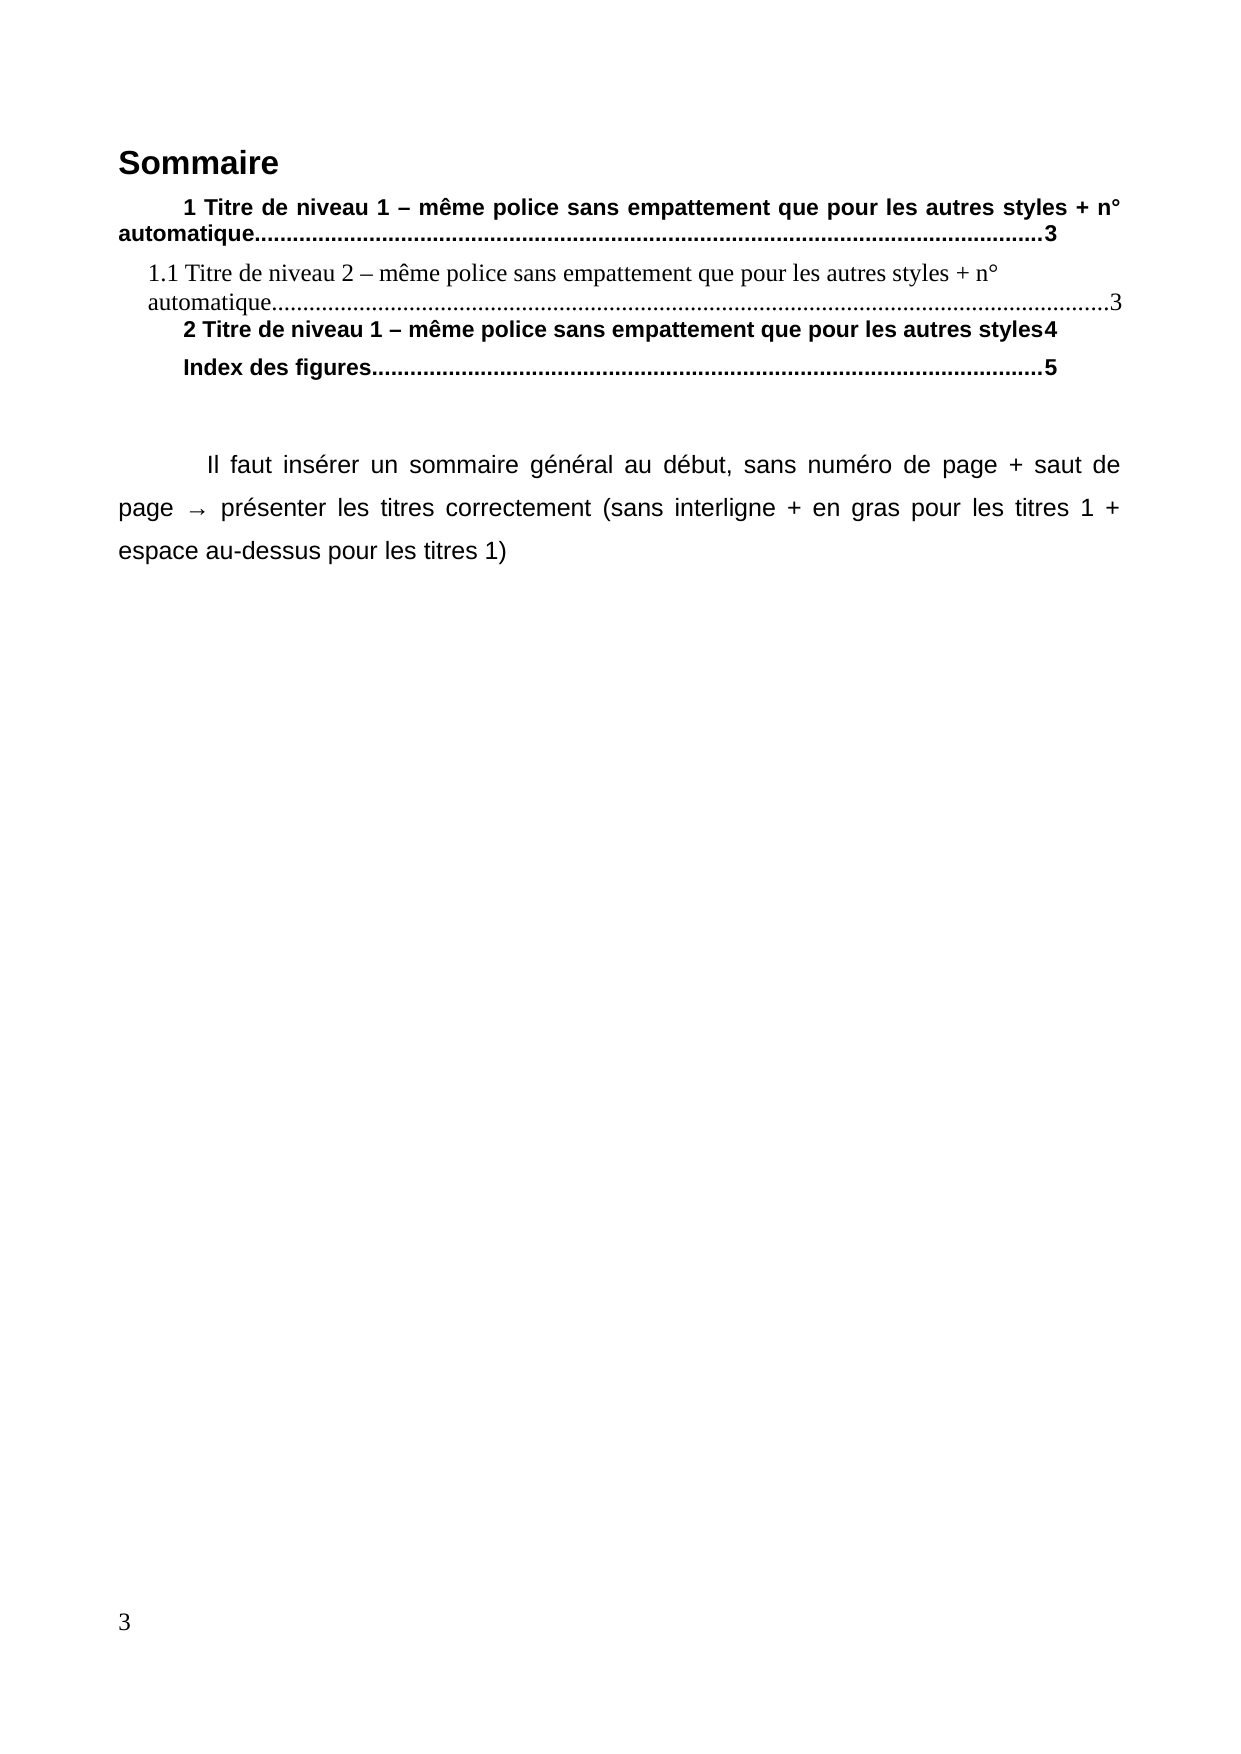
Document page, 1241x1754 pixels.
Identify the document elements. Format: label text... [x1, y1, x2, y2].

text Index des figures 5 [118, 354, 1122, 381]
text 1.1 Titre de niveau 2 – même police sans empattement que pour les autres styles + n° automatique 3 [148, 258, 1122, 316]
text 2 Titre de niveau 1 – même police sans empattement que pour les autres styles 4 [118, 316, 1122, 342]
text 1 Titre de niveau 1 – même police sans empattement que pour les autres styles + n° automatique 3 [118, 194, 1122, 247]
subtitle Sommaire [118, 143, 1122, 182]
text Il faut insérer un sommaire général au début, sans numéro de page + saut de page → présenter les titres correctement (sans interligne + en gras pour les titres 1 + espace au-dessus pour les titres 1) [118, 450, 1122, 565]
